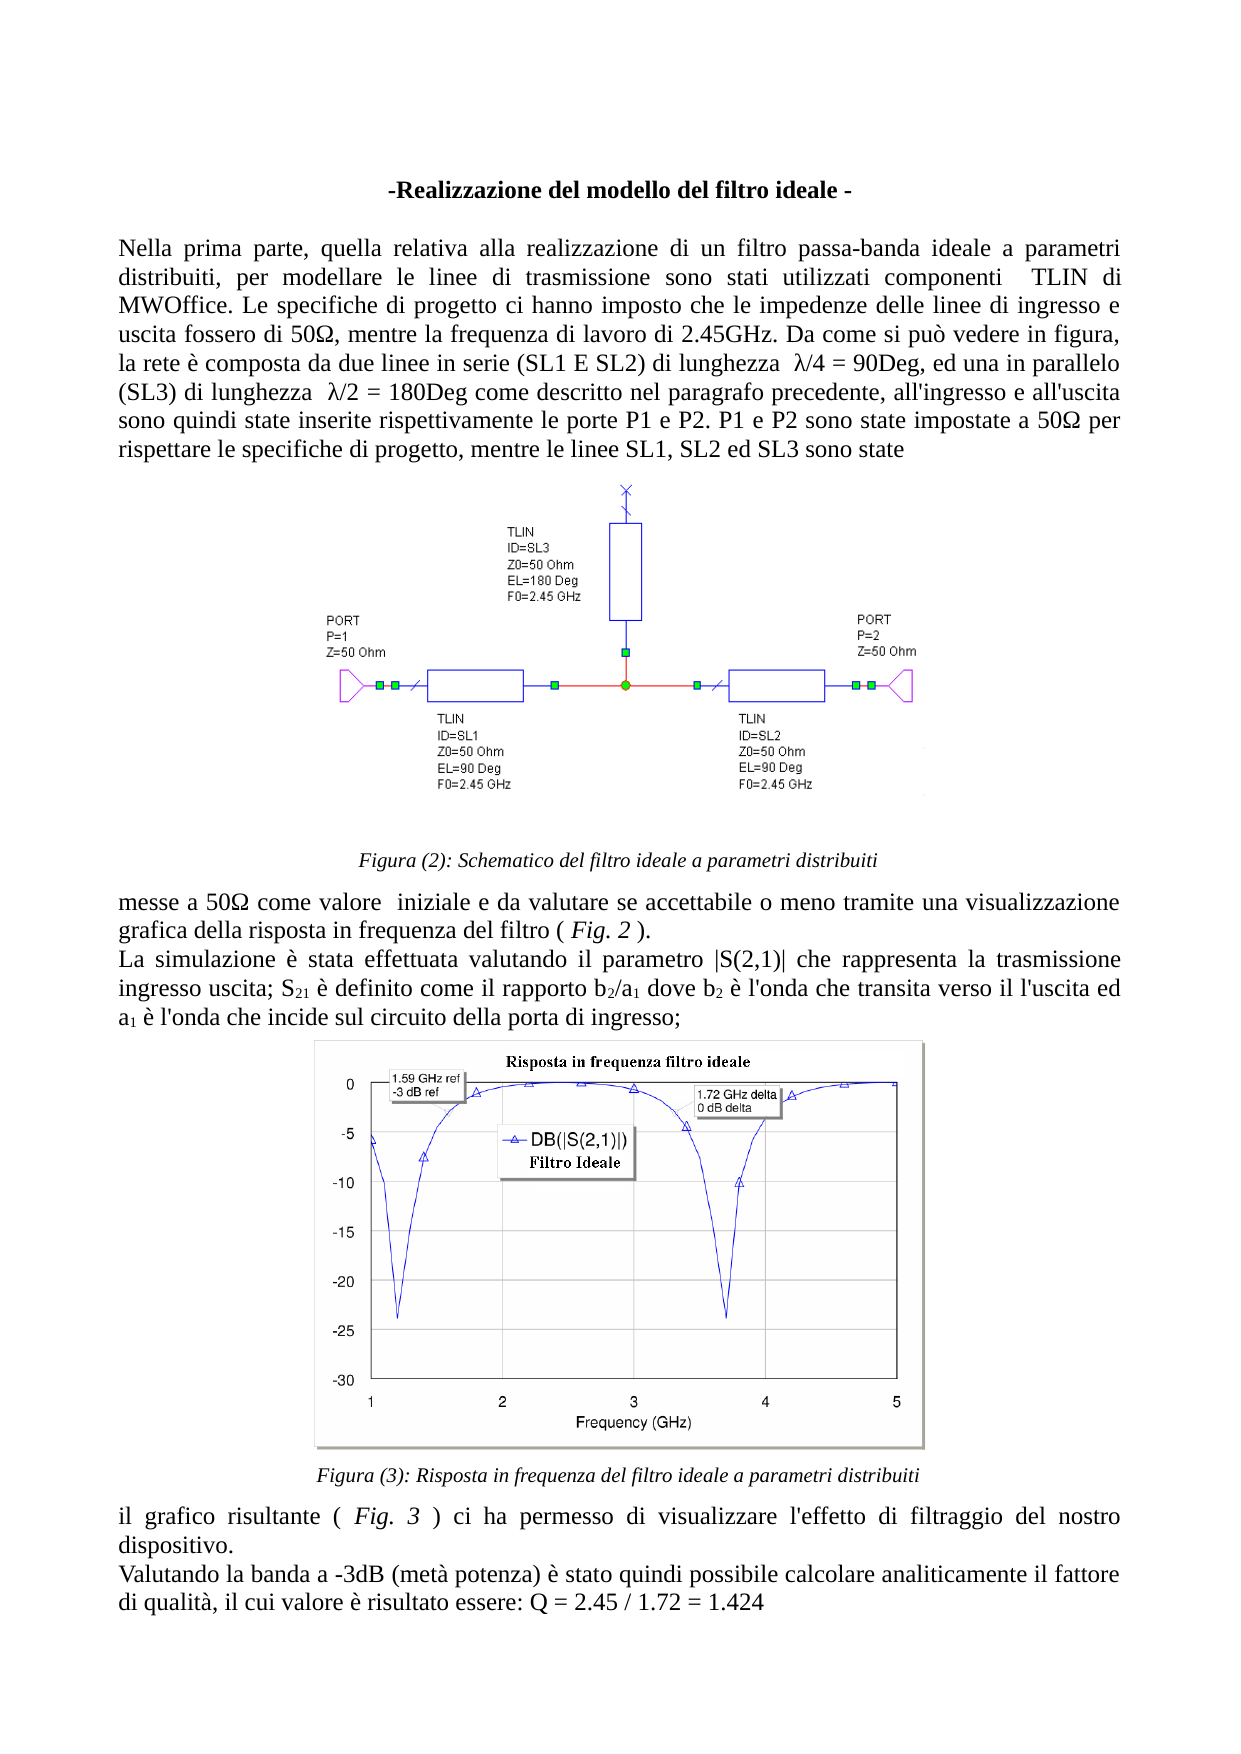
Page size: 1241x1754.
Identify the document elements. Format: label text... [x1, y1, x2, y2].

text La simulazione è stata effettuata valutando il parametro |S(2,1)| che rappresenta la trasmissione ingresso uscita; S21 è definito come il rapporto b2/a1 dove b2 è l'onda che transita verso il l'uscita ed a1 è l'onda che incide sul circuito della porta di ingresso; [118, 944, 1122, 1030]
picture [310, 1038, 928, 1453]
table_header [118, 1036, 1120, 1454]
text Nella prima parte, quella relativa alla realizzazione di un filtro passa-banda ideale a parametri distribuiti, per modellare le linee di trasmissione sono stati utilizzati componenti TLIN di MWOffice. Le specifiche di progetto ci hanno imposto che le impedenze delle linee di ingresso e uscita fossero di 50Ω, mentre la frequenza di lavoro di 2.45GHz. Da come si può vedere in figura, la rete è composta da due linee in serie (SL1 E SL2) di lunghezza λ/4 = 90Deg, ed una in parallelo (SL3) di lunghezza λ/2 = 180Deg come descritto nel paragrafo precedente, all'ingresso e all'uscita sono quindi state inserite rispettivamente le porte P1 e P2. P1 e P2 sono state impostate a 50Ω per rispettare le specifiche di progetto, mentre le linee SL1, SL2 ed SL3 sono state [118, 233, 1122, 463]
text il grafico risultante ( Fig. 3 ) ci ha permesso di visualizzare l'effetto di filtraggio del nostro dispositivo. [118, 1501, 1122, 1559]
table_header [118, 469, 1120, 839]
table_cell Figura (2): Schematico del filtro ideale a parametri distribuiti [118, 839, 1120, 881]
text Valutando la banda a -3dB (metà potenza) è stato quindi possibile calcolare analiticamente il fattore di qualità, il cui valore è risultato essere: Q = 2.45 / 1.72 = 1.424 [118, 1559, 1122, 1616]
table_cell Figura (3): Risposta in frequenza del filtro ideale a parametri distribuiti [118, 1454, 1120, 1495]
text -Realizzazione del modello del filtro ideale - [118, 176, 1122, 204]
text messe a 50Ω come valore iniziale e da valutare se accettabile o meno tramite una visualizzazione grafica della risposta in frequenza del filtro ( Fig. 2 ). [118, 887, 1122, 944]
picture [313, 469, 925, 811]
